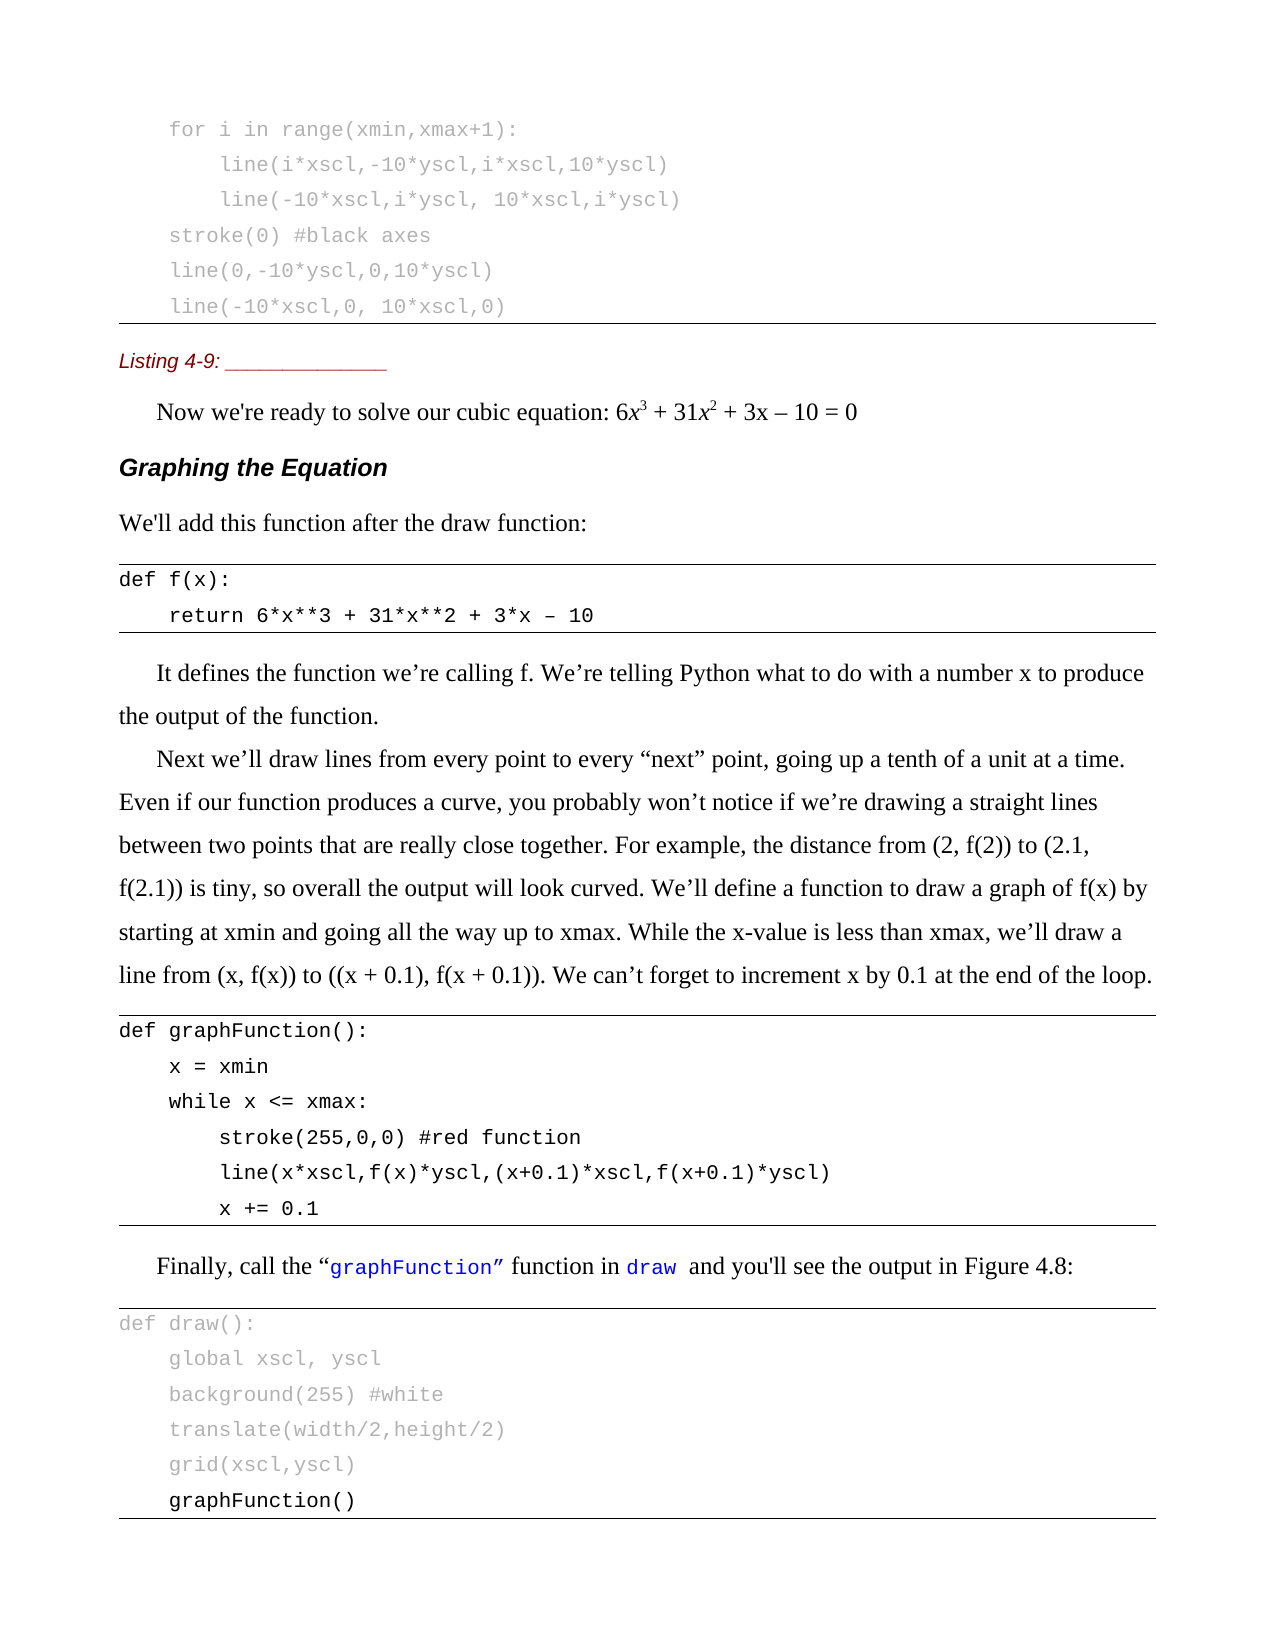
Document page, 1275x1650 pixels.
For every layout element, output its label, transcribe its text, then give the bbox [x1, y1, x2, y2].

text def draw(): [118, 1309, 1156, 1336]
text Finally, call the “graphFunction” function in draw and you'll see the output in Figure 4.8: [118, 1251, 1156, 1280]
text Now we're ready to solve our cubic equation: 6x3 + 31x2 + 3x – 10 = 0 [118, 397, 1156, 426]
text for i in range(xmin,xmax+1): [118, 118, 1156, 142]
text Graphing the Equation [118, 453, 1156, 482]
text while x <= xmax: [118, 1091, 1156, 1115]
text line(-10*xscl,0, 10*xscl,0) [118, 296, 1156, 324]
text stroke(255,0,0) #red function [118, 1127, 1156, 1150]
text def f(x): [118, 565, 1156, 593]
list Listing 4-9: ______________ [118, 349, 1156, 373]
text return 6*x**3 + 31*x**2 + 3*x – 10 [118, 605, 1156, 633]
text grid(xscl,yscl) [118, 1454, 1156, 1478]
text line(x*xscl,f(x)*yscl,(x+0.1)*xscl,f(x+0.1)*yscl) [118, 1162, 1156, 1186]
text line(-10*xscl,i*yscl, 10*xscl,i*yscl) [118, 189, 1156, 213]
text global xscl, yscl [118, 1348, 1156, 1372]
text stroke(0) #black axes [118, 225, 1156, 248]
text x += 0.1 [118, 1198, 1156, 1226]
text x = xmin [118, 1056, 1156, 1079]
text line(i*xscl,-10*yscl,i*xscl,10*yscl) [118, 154, 1156, 178]
text translate(width/2,height/2) [118, 1419, 1156, 1443]
text def graphFunction(): [118, 1016, 1156, 1044]
text It defines the function we’re calling f. We’re telling Python what to do with a number x to produce the output of the function. [118, 658, 1156, 730]
text background(255) #white [118, 1384, 1156, 1407]
text line(0,-10*yscl,0,10*yscl) [118, 260, 1156, 284]
text We'll add this function after the draw function: [118, 508, 1156, 537]
text graphFunction() [118, 1490, 1156, 1519]
text Next we’ll draw lines from every point to every “next” point, going up a tenth of a unit at a time. Even if our function produces a curve, you probably won’t notice if we’re drawing a straight lines between two points that are really close together. For example, the distance from (2, f(2)) to (2.1, f(2.1)) is tiny, so overall the output will look curved. We’ll define a function to draw a graph of f(x) by starting at xmin and going all the way up to xmax. While the x-value is less than xmax, we’ll draw a line from (x, f(x)) to ((x + 0.1), f(x + 0.1)). We can’t forget to increment x by 0.1 at the end of the loop. [118, 744, 1156, 988]
